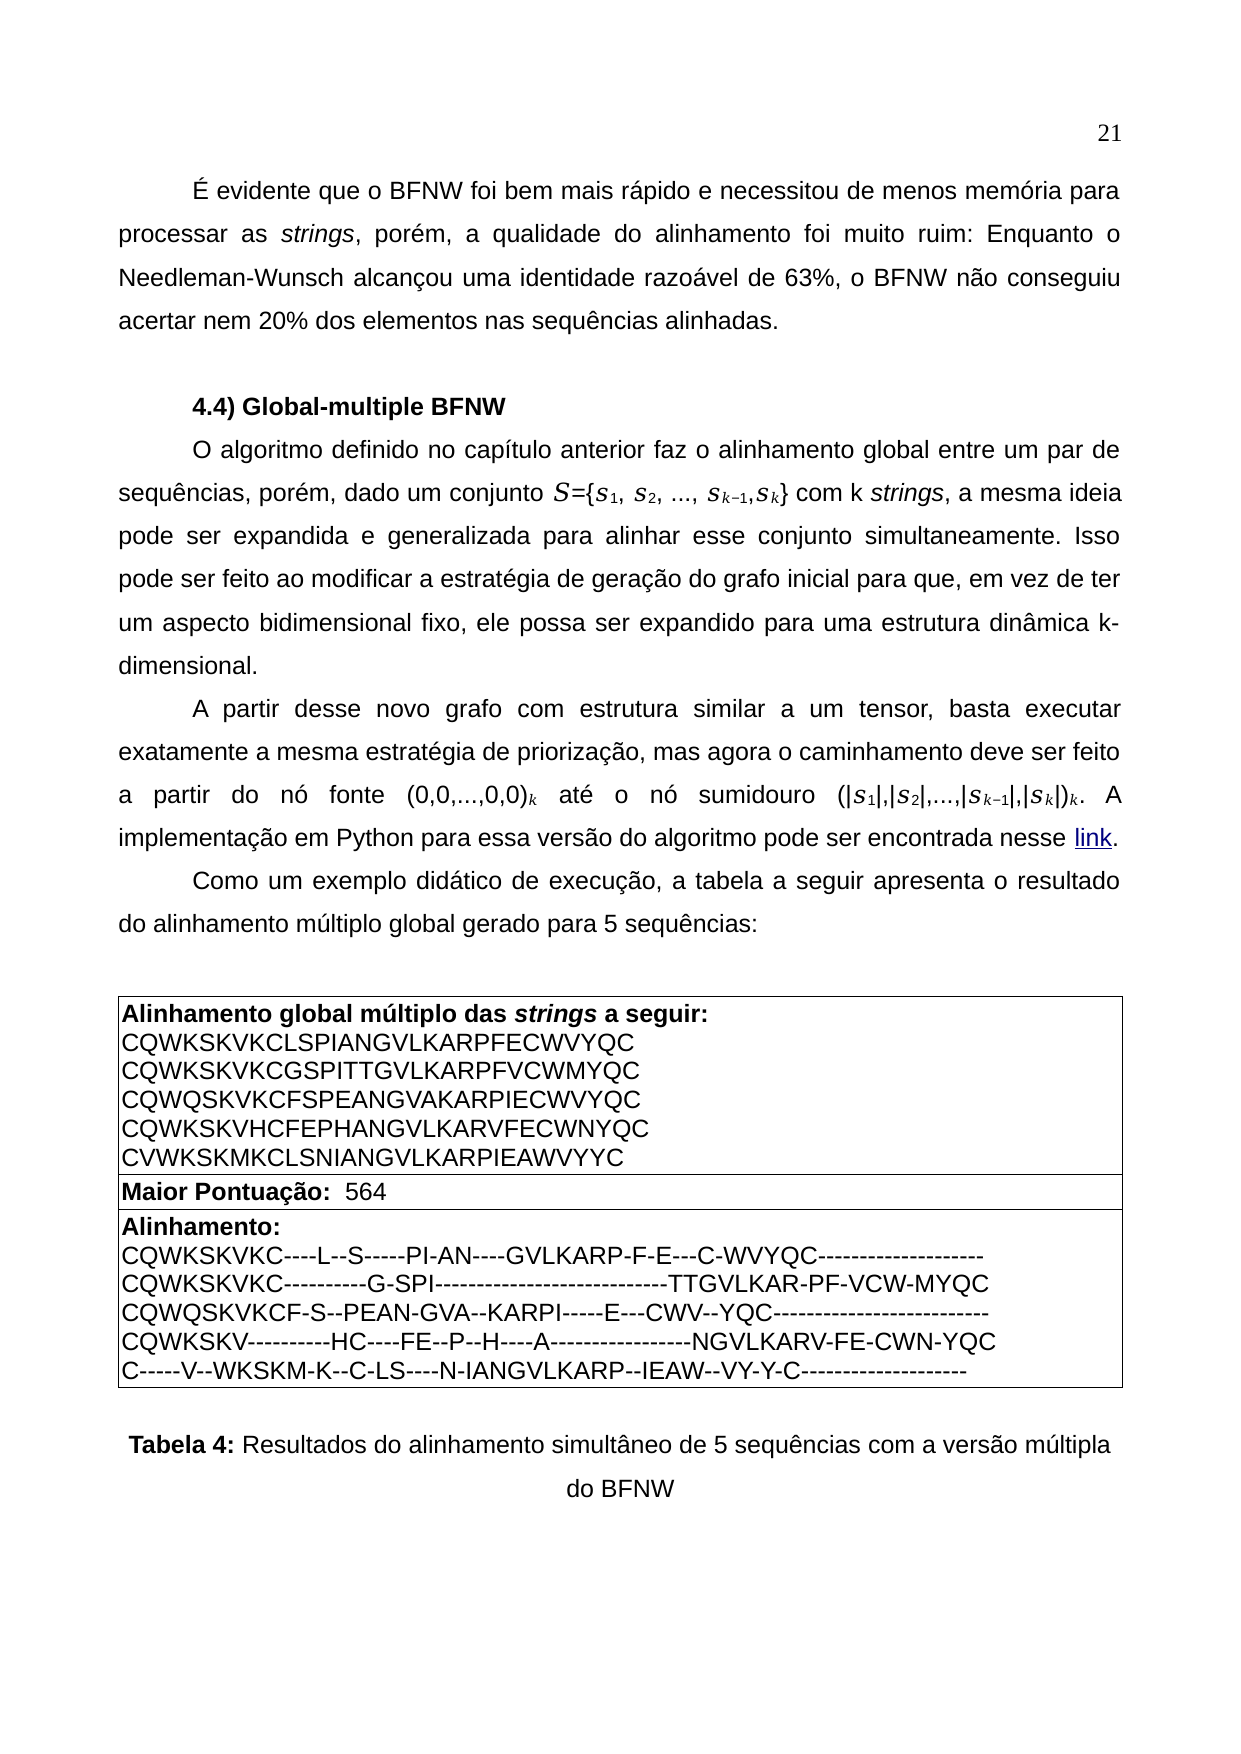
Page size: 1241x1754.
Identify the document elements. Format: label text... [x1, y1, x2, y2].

text É evidente que o BFNW foi bem mais rápido e necessitou de menos memória para processar as strings, porém, a qualidade do alinhamento foi muito ruim: Enquanto o Needleman-Wunsch alcançou uma identidade razoável de 63%, o BFNW não conseguiu acertar nem 20% dos elementos nas sequências alinhadas. [118, 176, 1122, 334]
text Como um exemplo didático de execução, a tabela a seguir apresenta o resultado do alinhamento múltiplo global gerado para 5 sequências: [118, 866, 1122, 938]
table_cell Alinhamento: CQWKSKVKC----L--S-----PI-AN----GVLKARP-F-E---C-WVYQC-------------------- CQWKSKVKC----------G-SPI----------------------------TTGVLKAR-PF-VCW-MYQC CQWQSKVKCF-S--PEAN-GVA--KARPI-----E---CWV--YQC-------------------------- CQWKSKV----------HC----FE--P--H----A-----------------NGVLKARV-FE-CWN-YQC C-----V--WKSKM-K--C-LS----N-IANGVLKARP--IEAW--VY-Y-C-------------------- [119, 1210, 1122, 1387]
table_cell Maior Pontuação: 564 [119, 1175, 1122, 1209]
text A partir desse novo grafo com estrutura similar a um tensor, basta executar exatamente a mesma estratégia de priorização, mas agora o caminhamento deve ser feito a partir do nó fonte (0,0,...,0,0)𝑘 até o nó sumidouro (|𝑠1|,|𝑠2|,...,|𝑠𝑘−1|,|𝑠𝑘|)𝑘. A implementação em Python para essa versão do algoritmo pode ser encontrada nesse link. [118, 694, 1122, 852]
text O algoritmo definido no capítulo anterior faz o alinhamento global entre um par de sequências, porém, dado um conjunto 𝑆={𝑠1, 𝑠2, ..., 𝑠𝑘−1,𝑠𝑘} com k strings, a mesma ideia pode ser expandida e generalizada para alinhar esse conjunto simultaneamente. Isso pode ser feito ao modificar a estratégia de geração do grafo inicial para que, em vez de ter um aspecto bidimensional fixo, ele possa ser expandido para uma estrutura dinâmica k-dimensional. [118, 435, 1122, 679]
table_header Alinhamento global múltiplo das strings a seguir: CQWKSKVKCLSPIANGVLKARPFECWVYQC CQWKSKVKCGSPITTGVLKARPFVCWMYQC CQWQSKVKCFSPEANGVAKARPIECWVYQC CQWKSKVHCFEPHANGVLKARVFECWNYQC CVWKSKMKCLSNIANGVLKARPIEAWVYYC [119, 997, 1122, 1174]
text 4.4) Global-multiple BFNW [118, 392, 1122, 421]
text Tabela 4: Resultados do alinhamento simultâneo de 5 sequências com a versão múltipla do BFNW [118, 1431, 1122, 1502]
